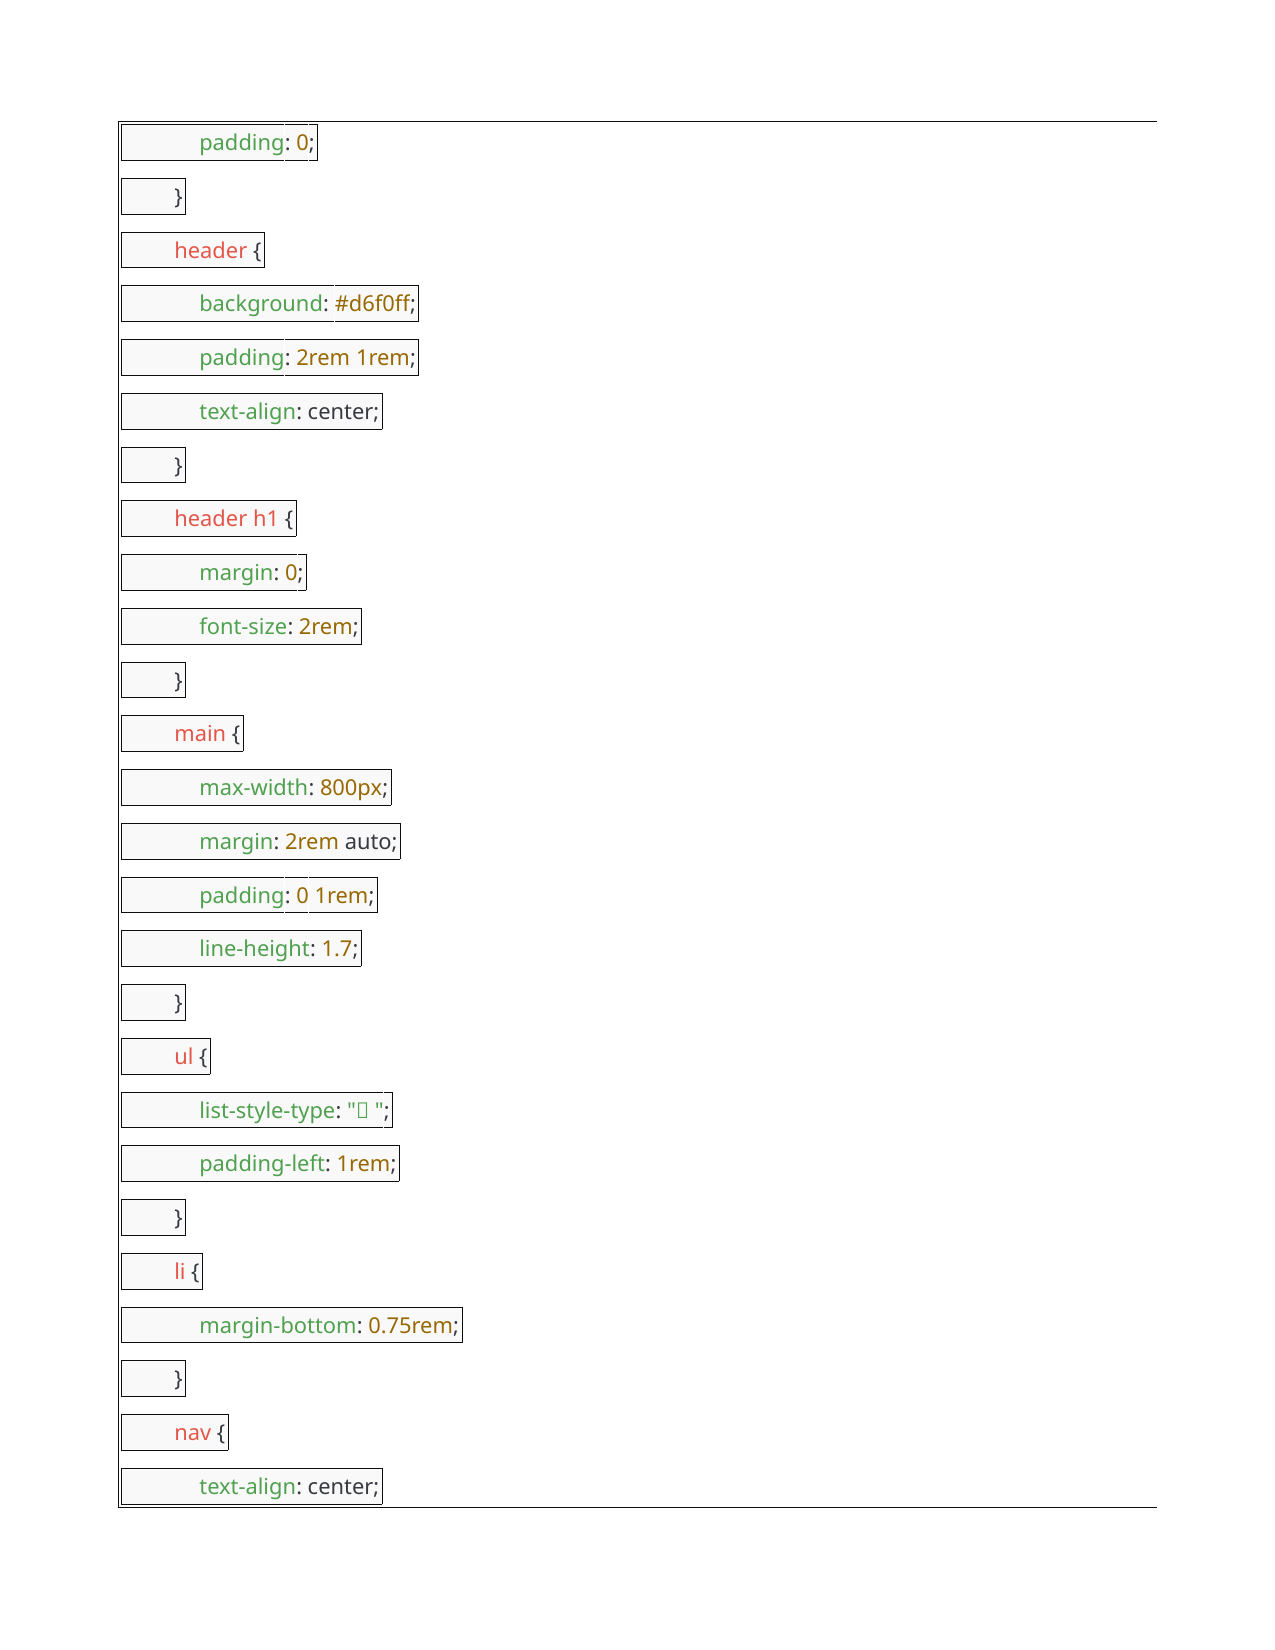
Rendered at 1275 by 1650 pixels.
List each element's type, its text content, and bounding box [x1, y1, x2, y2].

text main { [119, 712, 1157, 751]
text ul { [119, 1035, 1157, 1074]
text margin: 2rem auto; [119, 820, 1157, 859]
text list-style-type: "🐘 "; [119, 1089, 1157, 1127]
text header { [119, 229, 1157, 267]
text padding-left: 1rem; [119, 1142, 1157, 1181]
text header h1 { [119, 497, 1157, 536]
text padding: 0 1rem; [119, 874, 1157, 912]
text padding: 2rem 1rem; [119, 336, 1157, 375]
text line-height: 1.7; [119, 927, 1157, 966]
text } [119, 175, 1157, 214]
text li { [119, 1250, 1157, 1289]
text nav { [119, 1411, 1157, 1450]
text } [119, 1196, 1157, 1235]
text max-width: 800px; [119, 766, 1157, 805]
text } [119, 1357, 1157, 1396]
text text-align: center; [119, 1465, 1157, 1507]
text } [119, 981, 1157, 1020]
text } [119, 659, 1157, 697]
text } [119, 444, 1157, 482]
text font-size: 2rem; [119, 605, 1157, 644]
text background: #d6f0ff; [119, 282, 1157, 321]
text text-align: center; [119, 390, 1157, 429]
text margin-bottom: 0.75rem; [119, 1304, 1157, 1342]
text padding: 0; [119, 122, 1157, 160]
text margin: 0; [119, 551, 1157, 590]
